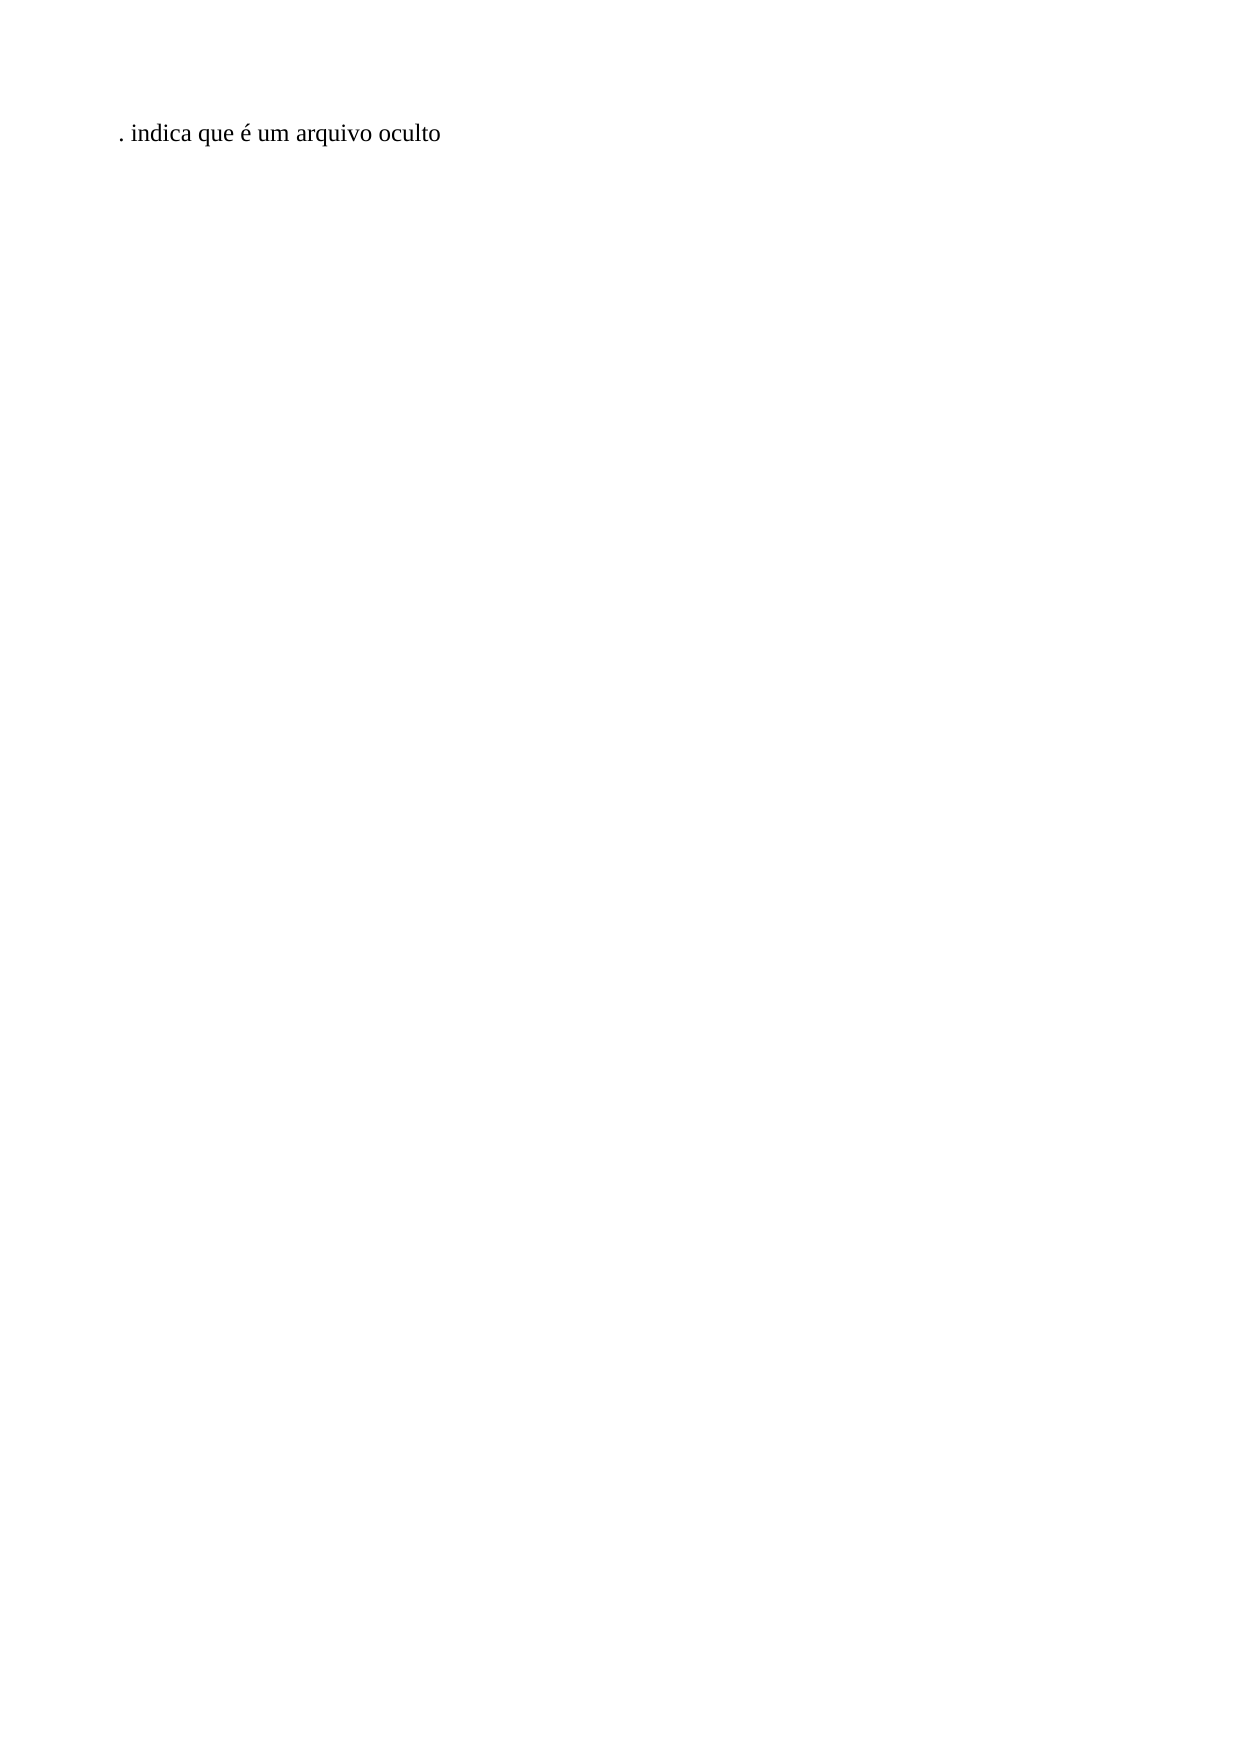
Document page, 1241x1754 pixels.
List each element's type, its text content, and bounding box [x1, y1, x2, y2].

text . indica que é um arquivo oculto [118, 118, 1122, 147]
